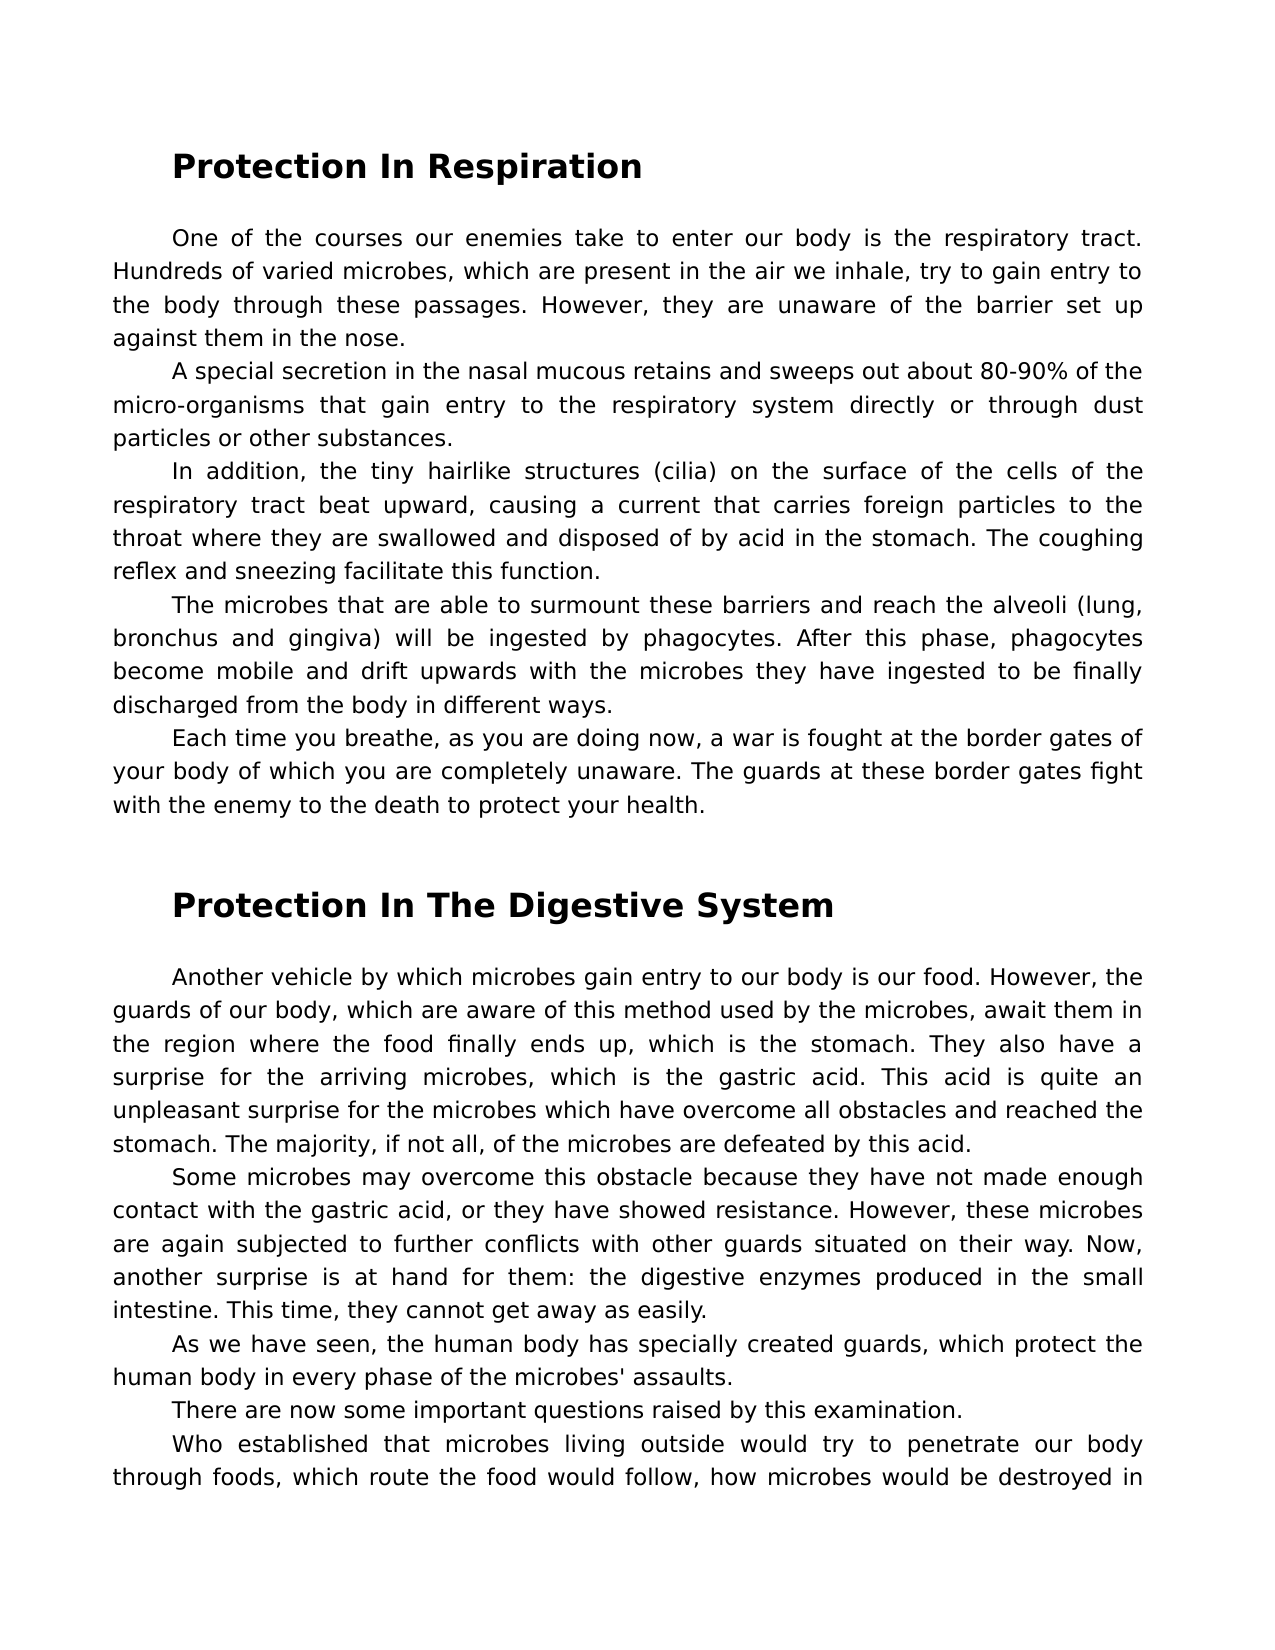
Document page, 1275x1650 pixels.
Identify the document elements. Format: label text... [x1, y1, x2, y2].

text There are now some important questions raised by this examination. [112, 1392, 1145, 1425]
text Some microbes may overcome this obstacle because they have not made enough contact with the gastric acid, or they have showed resistance. However, these microbes are again subjected to further conflicts with other guards situated on their way. Now, another surprise is at hand for them: the digestive enzymes produced in the small intestine. This time, they cannot get away as easily. [112, 1159, 1145, 1325]
text As we have seen, the human body has specially created guards, which protect the human body in every phase of the microbes' assaults. [112, 1325, 1145, 1392]
text Protection In Respiration [112, 148, 1145, 186]
text A special secretion in the nasal mucous retains and sweeps out about 80-90% of the micro-organisms that gain entry to the respiratory system directly or through dust particles or other substances. [112, 353, 1145, 453]
text Another vehicle by which microbes gain entry to our body is our food. However, the guards of our body, which are aware of this method used by the microbes, await them in the region where the food finally ends up, which is the stomach. They also have a surprise for the arriving microbes, which is the gastric acid. This acid is quite an unpleasant surprise for the microbes which have overcome all obstacles and reached the stomach. The majority, if not all, of the microbes are defeated by this acid. [112, 959, 1145, 1159]
text In addition, the tiny hairlike structures (cilia) on the surface of the cells of the respiratory tract beat upward, causing a current that carries foreign particles to the throat where they are swallowed and disposed of by acid in the stomach. The coughing reflex and sneezing facilitate this function. [112, 453, 1145, 586]
text One of the courses our enemies take to enter our body is the respiratory tract. Hundreds of varied microbes, which are present in the air we inhale, try to gain entry to the body through these passages. However, they are unaware of the barrier set up against them in the nose. [112, 220, 1145, 353]
text Protection In The Digestive System [112, 886, 1145, 925]
text The microbes that are able to surmount these barriers and reach the alveoli (lung, bronchus and gingiva) will be ingested by phagocytes. After this phase, phagocytes become mobile and drift upwards with the microbes they have ingested to be finally discharged from the body in different ways. [112, 586, 1145, 720]
text Who established that microbes living outside would try to penetrate our body through foods, which route the food would follow, how microbes would be destroyed in [112, 1425, 1145, 1492]
text Each time you breathe, as you are doing now, a war is fought at the border gates of your body of which you are completely unaware. The guards at these border gates fight with the enemy to the death to protect your health. [112, 720, 1145, 820]
